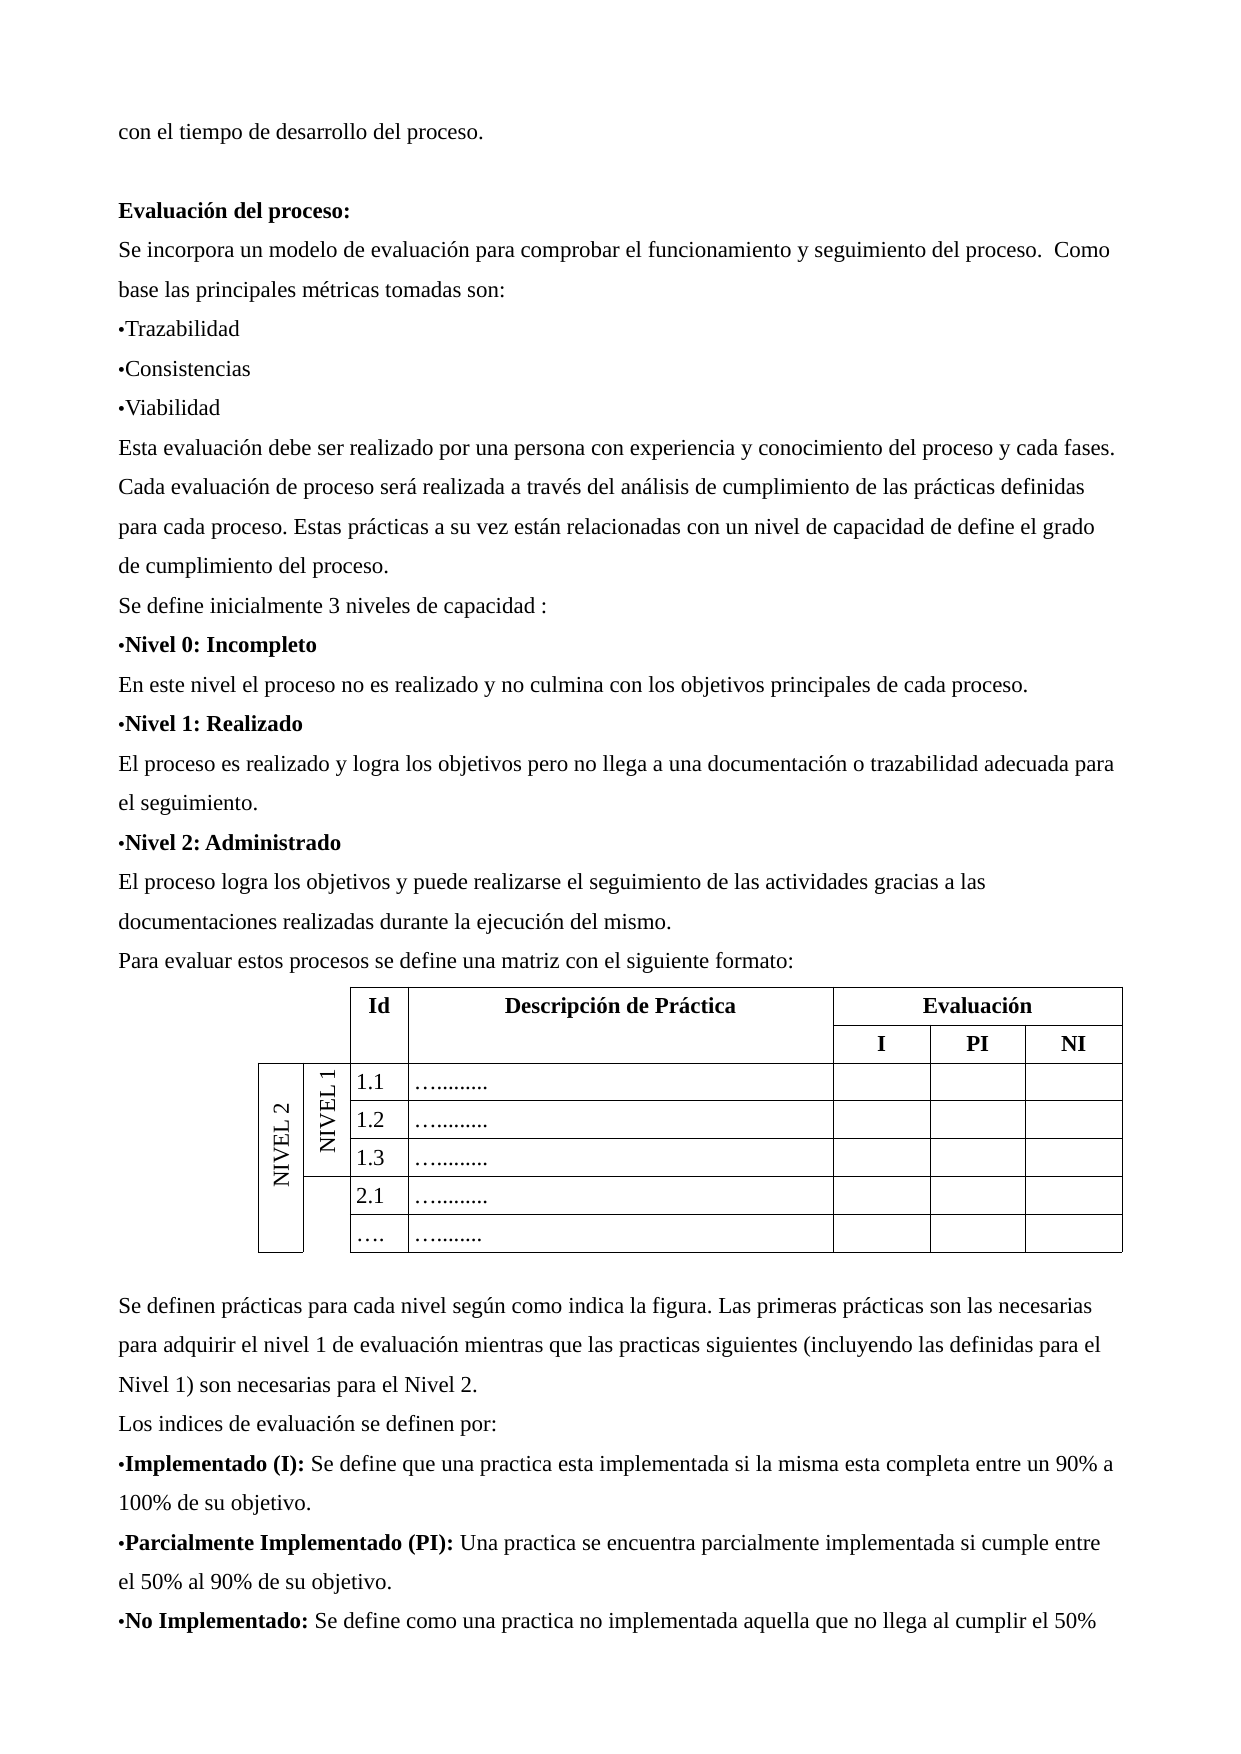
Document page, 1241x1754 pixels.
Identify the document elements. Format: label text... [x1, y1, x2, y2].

list En este nivel el proceso no es realizado y no culmina con los objetivos principales de cada proceso. [118, 671, 1122, 697]
list Nivel 1: Realizado [118, 710, 1122, 737]
table_cell [1026, 1177, 1122, 1214]
text Se definen prácticas para cada nivel según como indica la figura. Las primeras prácticas son las necesarias para adquirir el nivel 1 de evaluación mientras que las practicas siguientes (incluyendo las definidas para el Nivel 1) son necesarias para el Nivel 2. [118, 1292, 1122, 1397]
table_cell [834, 1139, 930, 1176]
table_cell [304, 1214, 350, 1252]
list Consistencias [118, 355, 1122, 381]
text Se define inicialmente 3 niveles de capacidad : [118, 592, 1122, 618]
table_cell [834, 1215, 930, 1252]
text Evaluación del proceso: [118, 197, 1122, 223]
table_cell NIVEL 1 [304, 1064, 350, 1176]
list Nivel 0: Incompleto [118, 631, 1122, 658]
table_cell 1.1 [351, 1064, 408, 1100]
list Trazabilidad [118, 316, 1122, 342]
table_cell [834, 1064, 930, 1100]
table_cell …......... [409, 1064, 833, 1100]
table_cell …......... [409, 1139, 833, 1176]
table_cell [931, 1177, 1025, 1214]
table_header [258, 987, 303, 1062]
table_header Evaluación [834, 988, 1122, 1024]
table_cell [1026, 1064, 1122, 1100]
text con el tiempo de desarrollo del proceso. [118, 118, 1122, 144]
list Implementado (I): Se define que una practica esta implementada si la misma esta completa entre un 90% a 100% de su objetivo. [118, 1449, 1122, 1515]
table_cell [931, 1101, 1025, 1138]
text Se incorpora un modelo de evaluación para comprobar el funcionamiento y seguimiento del proceso. Como base las principales métricas tomadas son: [118, 237, 1122, 302]
table_header Id [351, 988, 408, 1062]
table_cell 1.2 [351, 1101, 408, 1138]
table_cell [834, 1177, 930, 1214]
table_cell …........ [409, 1215, 833, 1252]
table_cell PI [931, 1026, 1025, 1062]
table_cell NI [1026, 1026, 1122, 1062]
text Cada evaluación de proceso será realizada a través del análisis de cumplimiento de las prácticas definidas para cada proceso. Estas prácticas a su vez están relacionadas con un nivel de capacidad de define el grado de cumplimiento del proceso. [118, 473, 1122, 579]
table_cell [304, 1177, 350, 1214]
table_cell …. [351, 1215, 408, 1252]
table_cell 2.1 [351, 1177, 408, 1214]
table_cell [1026, 1101, 1122, 1138]
list Nivel 2: Administrado [118, 829, 1122, 855]
text Los indices de evaluación se definen por: [118, 1410, 1122, 1436]
table_cell [931, 1139, 1025, 1176]
list No Implementado: Se define como una practica no implementada aquella que no llega al cumplir el 50% [118, 1607, 1122, 1634]
table_cell [931, 1064, 1025, 1100]
list Viabilidad [118, 394, 1122, 421]
text Esta evaluación debe ser realizado por una persona con experiencia y conocimiento del proceso y cada fases. [118, 434, 1122, 460]
table_cell [931, 1215, 1025, 1252]
table_cell [1026, 1139, 1122, 1176]
table_header Descripción de Práctica [409, 988, 833, 1062]
text Para evaluar estos procesos se define una matriz con el siguiente formato: [118, 947, 1122, 973]
table_cell NIVEL 2 [259, 1064, 303, 1252]
list El proceso es realizado y logra los objetivos pero no llega a una documentación o trazabilidad adecuada para el seguimiento. [118, 750, 1122, 816]
list El proceso logra los objetivos y puede realizarse el seguimiento de las actividades gracias a las documentaciones realizadas durante la ejecución del mismo. [118, 868, 1122, 934]
table_header [303, 987, 350, 1062]
table_cell [834, 1101, 930, 1138]
table_cell 1.3 [351, 1139, 408, 1176]
table_cell …......... [409, 1101, 833, 1138]
table_cell …......... [409, 1177, 833, 1214]
table_cell [1026, 1215, 1122, 1252]
list Parcialmente Implementado (PI): Una practica se encuentra parcialmente implementada si cumple entre el 50% al 90% de su objetivo. [118, 1528, 1122, 1594]
table_cell I [834, 1026, 930, 1062]
